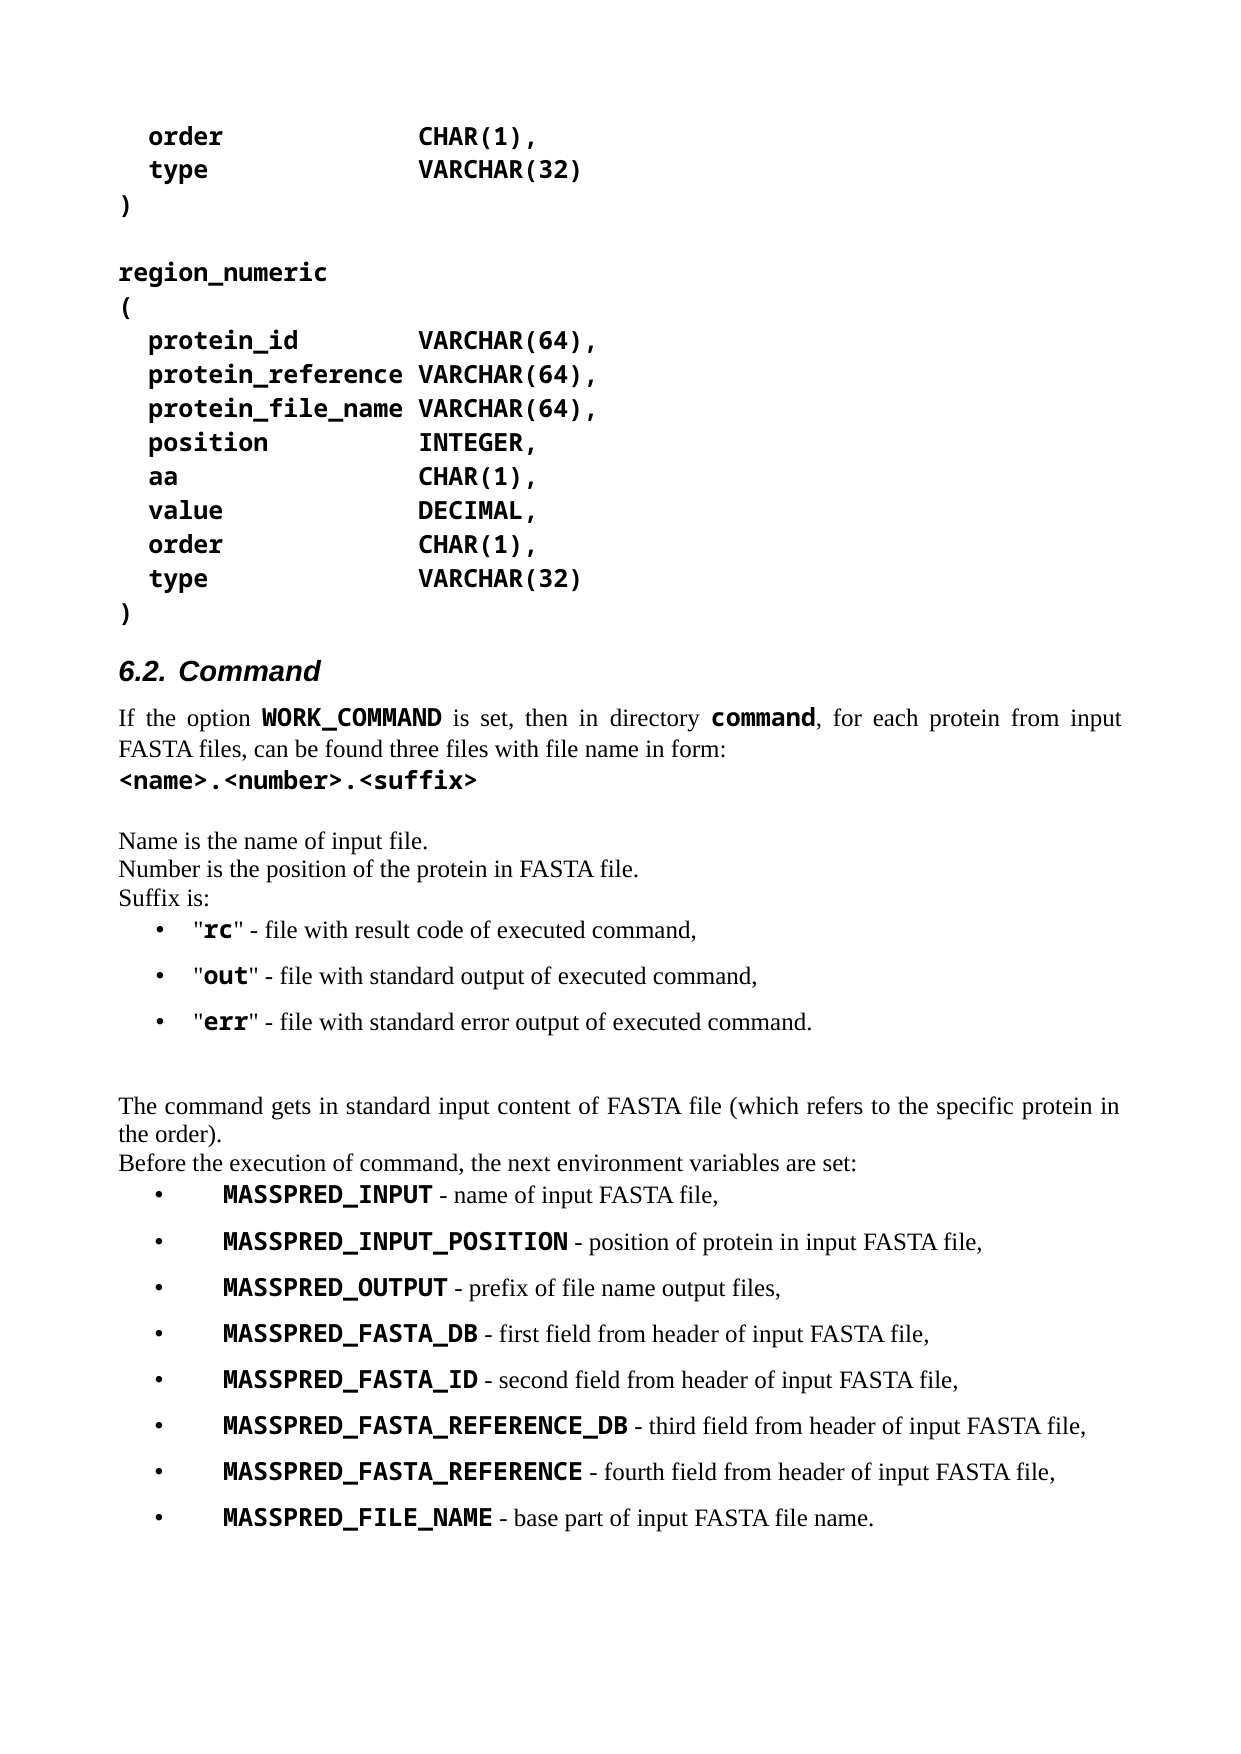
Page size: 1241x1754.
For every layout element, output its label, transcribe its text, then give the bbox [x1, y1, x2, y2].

list MASSPRED_OUTPUT - prefix of file name output files, [154, 1269, 1122, 1303]
list MASSPRED_FASTA_REFERENCE - fourth field from header of input FASTA file, [154, 1453, 1122, 1487]
text Name is the name of input file. [118, 826, 1122, 854]
text position INTEGER, [118, 425, 1122, 459]
text Suffix is: [118, 883, 1122, 912]
list MASSPRED_INPUT - name of input FASTA file, [154, 1177, 1122, 1211]
list "err" - file with standard error output of executed command. [156, 1004, 1122, 1038]
text The command gets in standard input content of FASTA file (which refers to the specific protein in the order). [118, 1091, 1122, 1148]
list MASSPRED_FASTA_REFERENCE_DB - third field from header of input FASTA file, [154, 1407, 1122, 1441]
text ) [118, 186, 1122, 220]
subtitle Command [118, 654, 1122, 688]
text protein_file_name VARCHAR(64), [118, 391, 1122, 425]
text Number is the position of the protein in FASTA file. [118, 854, 1122, 883]
text protein_id VARCHAR(64), [118, 322, 1122, 357]
text <name>.<number>.<suffix> [118, 763, 1122, 797]
text Before the execution of command, the next environment variables are set: [118, 1148, 1122, 1177]
list "out" - file with standard output of executed command, [156, 958, 1122, 992]
text order CHAR(1), [118, 118, 1122, 152]
text type VARCHAR(32) [118, 152, 1122, 186]
text value DECIMAL, [118, 493, 1122, 527]
text If the option WORK_COMMAND is set, then in directory command, for each protein from input FASTA files, can be found three files with file name in form: [118, 700, 1122, 763]
list "rc" - file with result code of executed command, [156, 912, 1122, 946]
text order CHAR(1), [118, 527, 1122, 561]
text protein_reference VARCHAR(64), [118, 357, 1122, 391]
list MASSPRED_FASTA_ID - second field from header of input FASTA file, [154, 1361, 1122, 1395]
list MASSPRED_FILE_NAME - base part of input FASTA file name. [154, 1499, 1122, 1533]
list MASSPRED_INPUT_POSITION - position of protein in input FASTA file, [154, 1223, 1122, 1257]
list MASSPRED_FASTA_DB - first field from header of input FASTA file, [154, 1315, 1122, 1349]
text ( [118, 288, 1122, 322]
text region_numeric [118, 254, 1122, 288]
text ) [118, 595, 1122, 629]
text type VARCHAR(32) [118, 561, 1122, 595]
text aa CHAR(1), [118, 459, 1122, 493]
